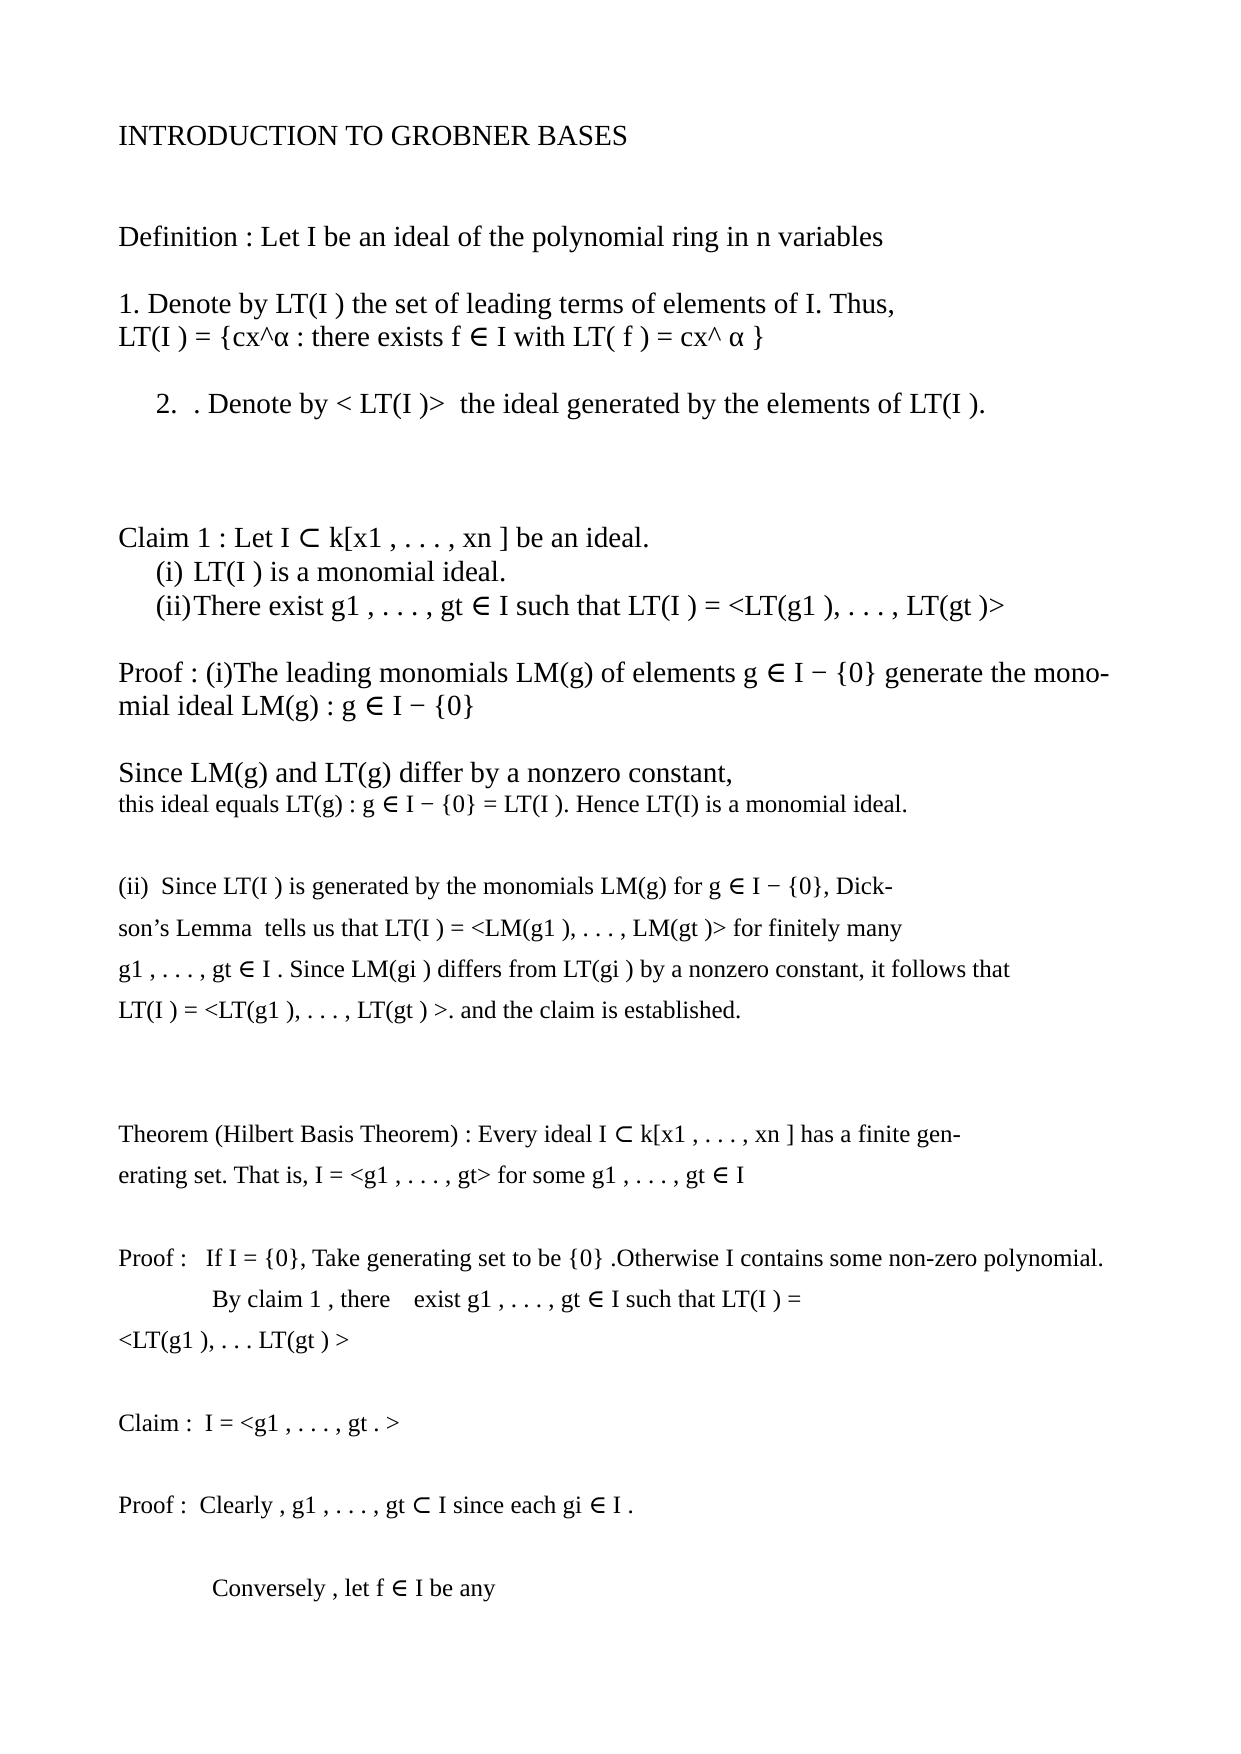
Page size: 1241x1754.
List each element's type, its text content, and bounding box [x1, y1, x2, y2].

text this ideal equals LT(g) : g ∈ I − {0} = LT(I ). Hence LT(I) is a monomial ideal. [118, 789, 1122, 818]
text mial ideal LM(g) : g ∈ I − {0} [118, 688, 1122, 722]
text Conversely , let f ∈ I be any [118, 1573, 1122, 1601]
text Proof : If I = {0}, Take generating set to be {0} .Otherwise I contains some non-zero polynomial. [118, 1243, 1122, 1271]
text Theorem (Hilbert Basis Theorem) : Every ideal I ⊂ k[x1 , . . . , xn ] has a finite gen- [118, 1119, 1122, 1148]
text Since LM(g) and LT(g) differ by a nonzero constant, [118, 755, 1122, 789]
text <LT(g1 ), . . . LT(gt ) > [118, 1325, 1122, 1354]
text Claim 1 : Let I ⊂ k[x1 , . . . , xn ] be an ideal. [118, 521, 1122, 554]
text erating set. That is, I = <g1 , . . . , gt> for some g1 , . . . , gt ∈ I [118, 1160, 1122, 1189]
list LT(I ) is a monomial ideal. [156, 554, 1122, 588]
text LT(I ) = {cx^α : there exists f ∈ I with LT( f ) = cx^ α } [118, 319, 1122, 353]
list There exist g1 , . . . , gt ∈ I such that LT(I ) = <LT(g1 ), . . . , LT(gt )> [156, 588, 1122, 621]
text (ii) Since LT(I ) is generated by the monomials LM(g) for g ∈ I − {0}, Dick- [118, 871, 1122, 900]
text g1 , . . . , gt ∈ I . Since LM(gi ) differs from LT(gi ) by a nonzero constant, it follows that [118, 954, 1122, 983]
list . Denote by < LT(I )> the ideal generated by the elements of LT(I ). [156, 386, 1122, 420]
text Proof : Clearly , g1 , . . . , gt ⊂ I since each gi ∈ I . [118, 1490, 1122, 1519]
text INTRODUCTION TO GROBNER BASES [118, 118, 1122, 152]
text Proof : (i)The leading monomials LM(g) of elements g ∈ I − {0} generate the mono- [118, 655, 1122, 688]
text Claim : I = <g1 , . . . , gt . > [118, 1408, 1122, 1436]
text son’s Lemma tells us that LT(I ) = <LM(g1 ), . . . , LM(gt )> for finitely many [118, 913, 1122, 941]
text LT(I ) = <LT(g1 ), . . . , LT(gt ) >. and the claim is established. [118, 995, 1122, 1024]
text Definition : Let I be an ideal of the polynomial ring in n variables [118, 219, 1122, 252]
text By claim 1 , there exist g1 , . . . , gt ∈ I such that LT(I ) = [118, 1284, 1122, 1313]
text 1. Denote by LT(I ) the set of leading terms of elements of I. Thus, [118, 286, 1122, 319]
